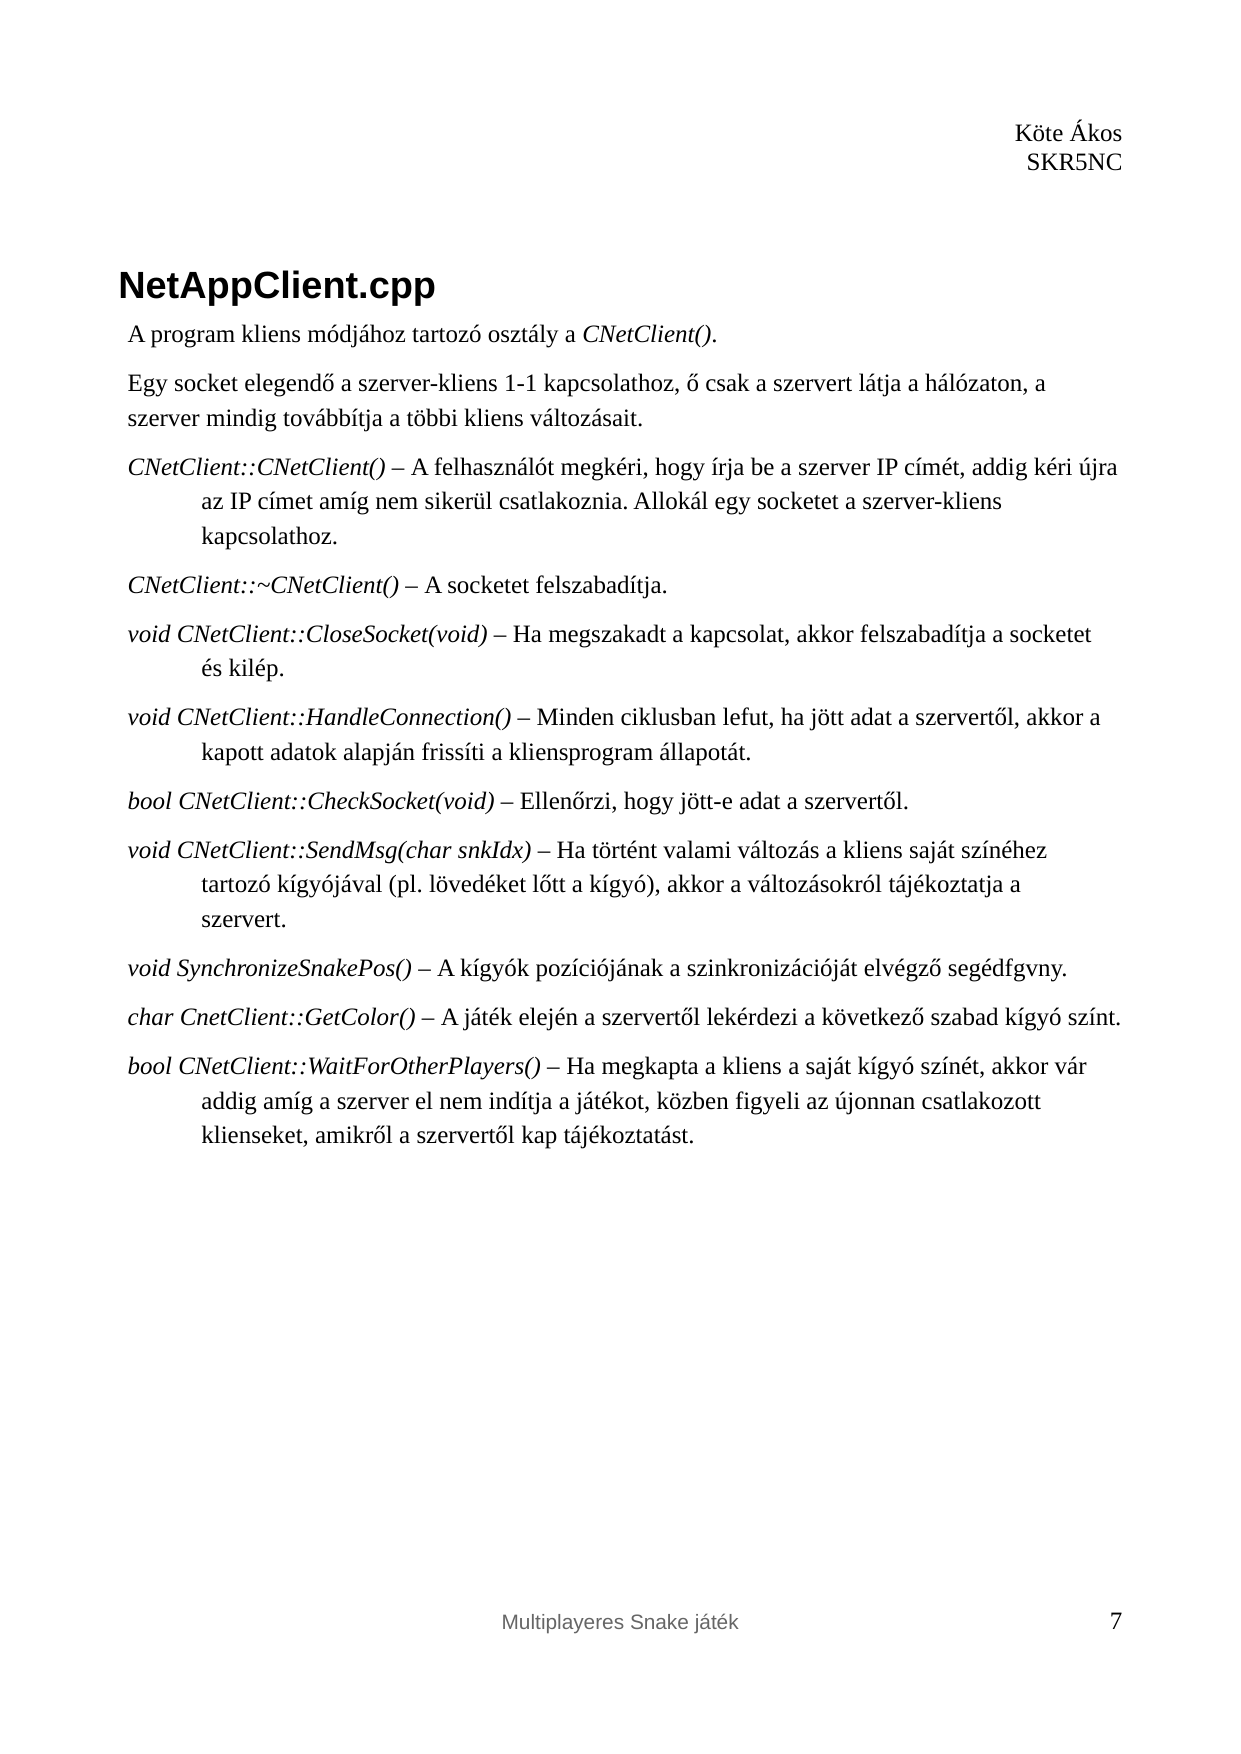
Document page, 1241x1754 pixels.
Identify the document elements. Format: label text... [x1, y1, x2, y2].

text Egy socket elegendő a szerver-kliens 1-1 kapcsolathoz, ő csak a szervert látja a hálózaton, a szerver mindig továbbítja a többi kliens változásait. [127, 368, 1122, 432]
text void CNetClient::SendMsg(char snkIdx) – Ha történt valami változás a kliens saját színéhez tartozó kígyójával (pl. lövedéket lőtt a kígyó), akkor a változásokról tájékoztatja a szervert. [127, 835, 1122, 933]
text bool CNetClient::CheckSocket(void) – Ellenőrzi, hogy jött-e adat a szervertől. [127, 786, 1122, 815]
text A program kliens módjához tartozó osztály a CNetClient(). [127, 319, 1122, 348]
text char CnetClient::GetColor() – A játék elején a szervertől lekérdezi a következő szabad kígyó színt. [127, 1002, 1122, 1031]
text void CNetClient::HandleConnection() – Minden ciklusban lefut, ha jött adat a szervertől, akkor a kapott adatok alapján frissíti a kliensprogram állapotát. [127, 702, 1122, 766]
subtitle NetAppClient.cpp [118, 263, 1122, 307]
text CNetClient::~CNetClient() – A socketet felszabadítja. [127, 570, 1122, 599]
text void CNetClient::CloseSocket(void) – Ha megszakadt a kapcsolat, akkor felszabadítja a socketet és kilép. [127, 619, 1122, 682]
text CNetClient::CNetClient() – A felhasználót megkéri, hogy írja be a szerver IP címét, addig kéri újra az IP címet amíg nem sikerül csatlakoznia. Allokál egy socketet a szerver-kliens kapcsolathoz. [127, 452, 1122, 549]
text void SynchronizeSnakePos() – A kígyók pozíciójának a szinkronizációját elvégző segédfgvny. [127, 953, 1122, 982]
text bool CNetClient::WaitForOtherPlayers() – Ha megkapta a kliens a saját kígyó színét, akkor vár addig amíg a szerver el nem indítja a játékot, közben figyeli az újonnan csatlakozott klienseket, amikről a szervertől kap tájékoztatást. [127, 1051, 1122, 1149]
